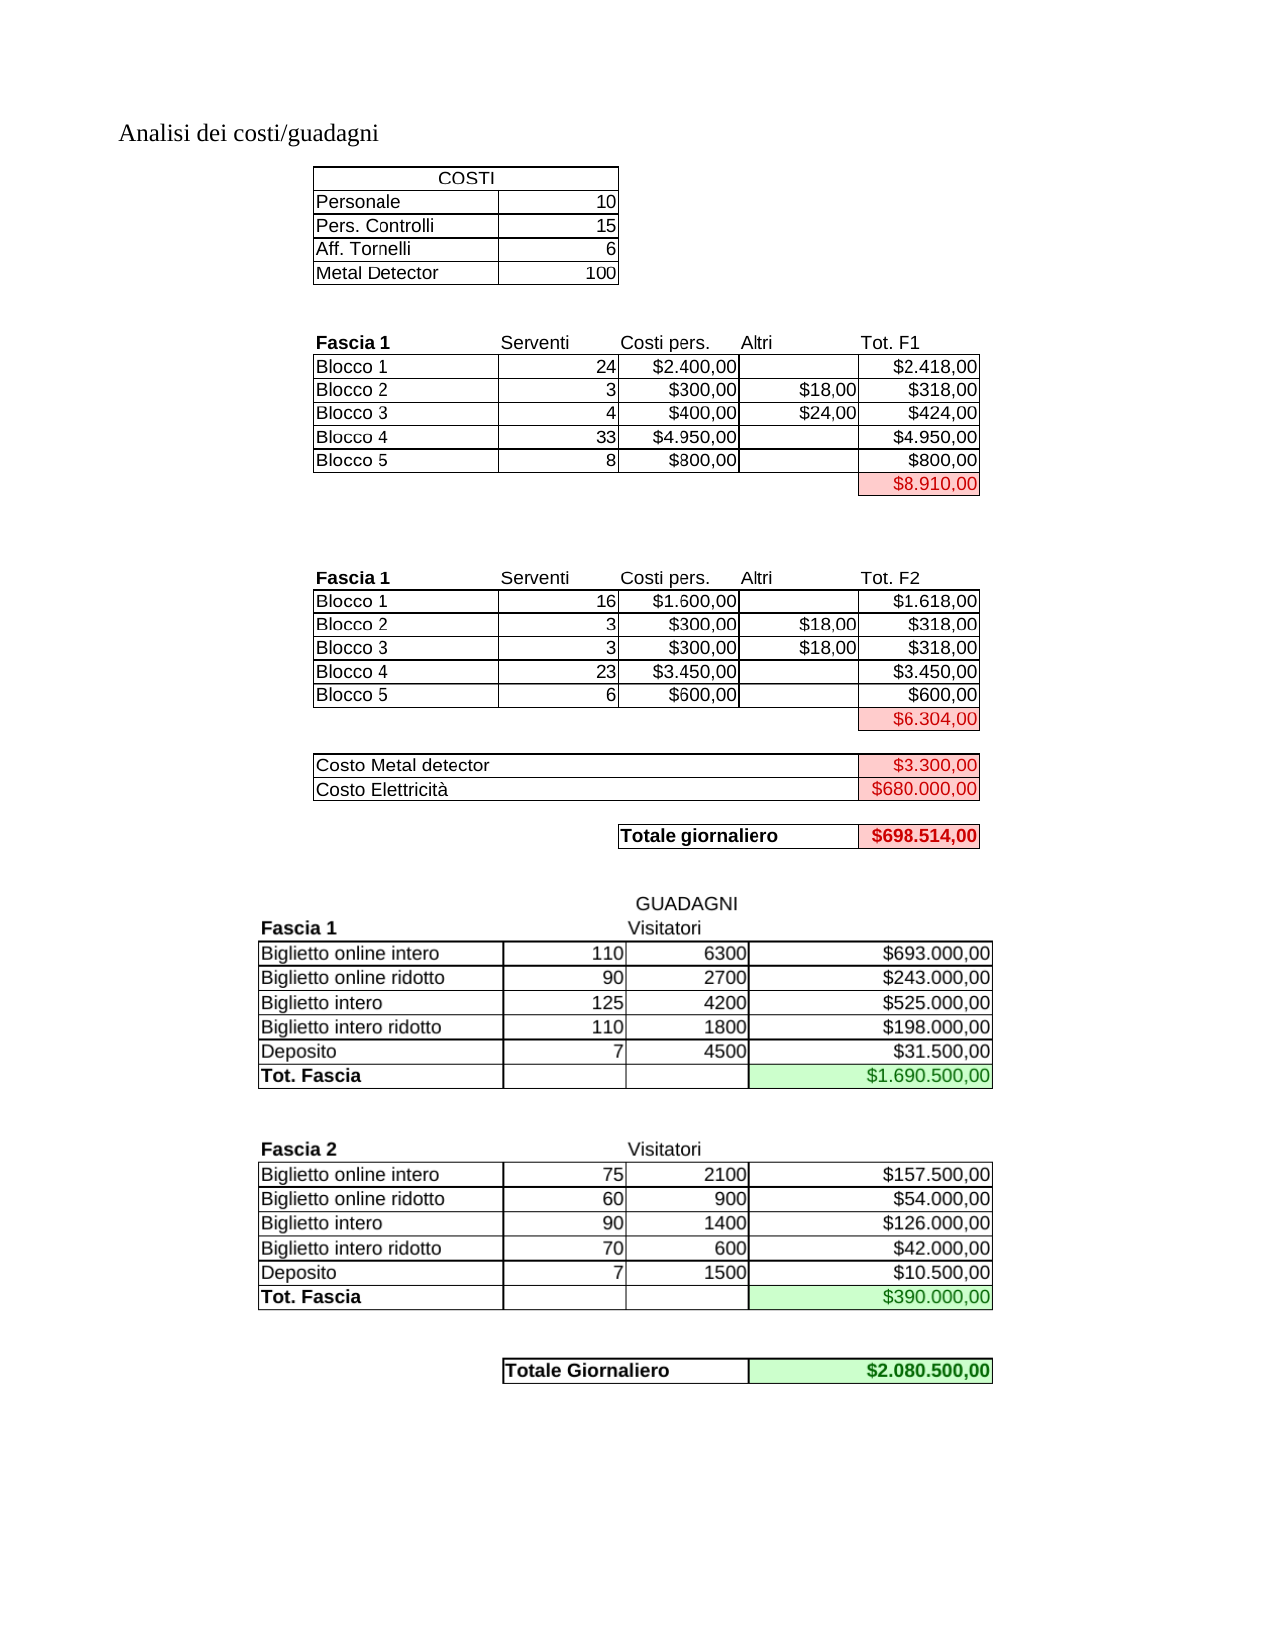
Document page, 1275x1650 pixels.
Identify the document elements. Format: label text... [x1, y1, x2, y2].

picture [251, 890, 997, 1391]
text Analisi dei costi/guadagni [118, 118, 1157, 147]
picture [305, 156, 983, 852]
